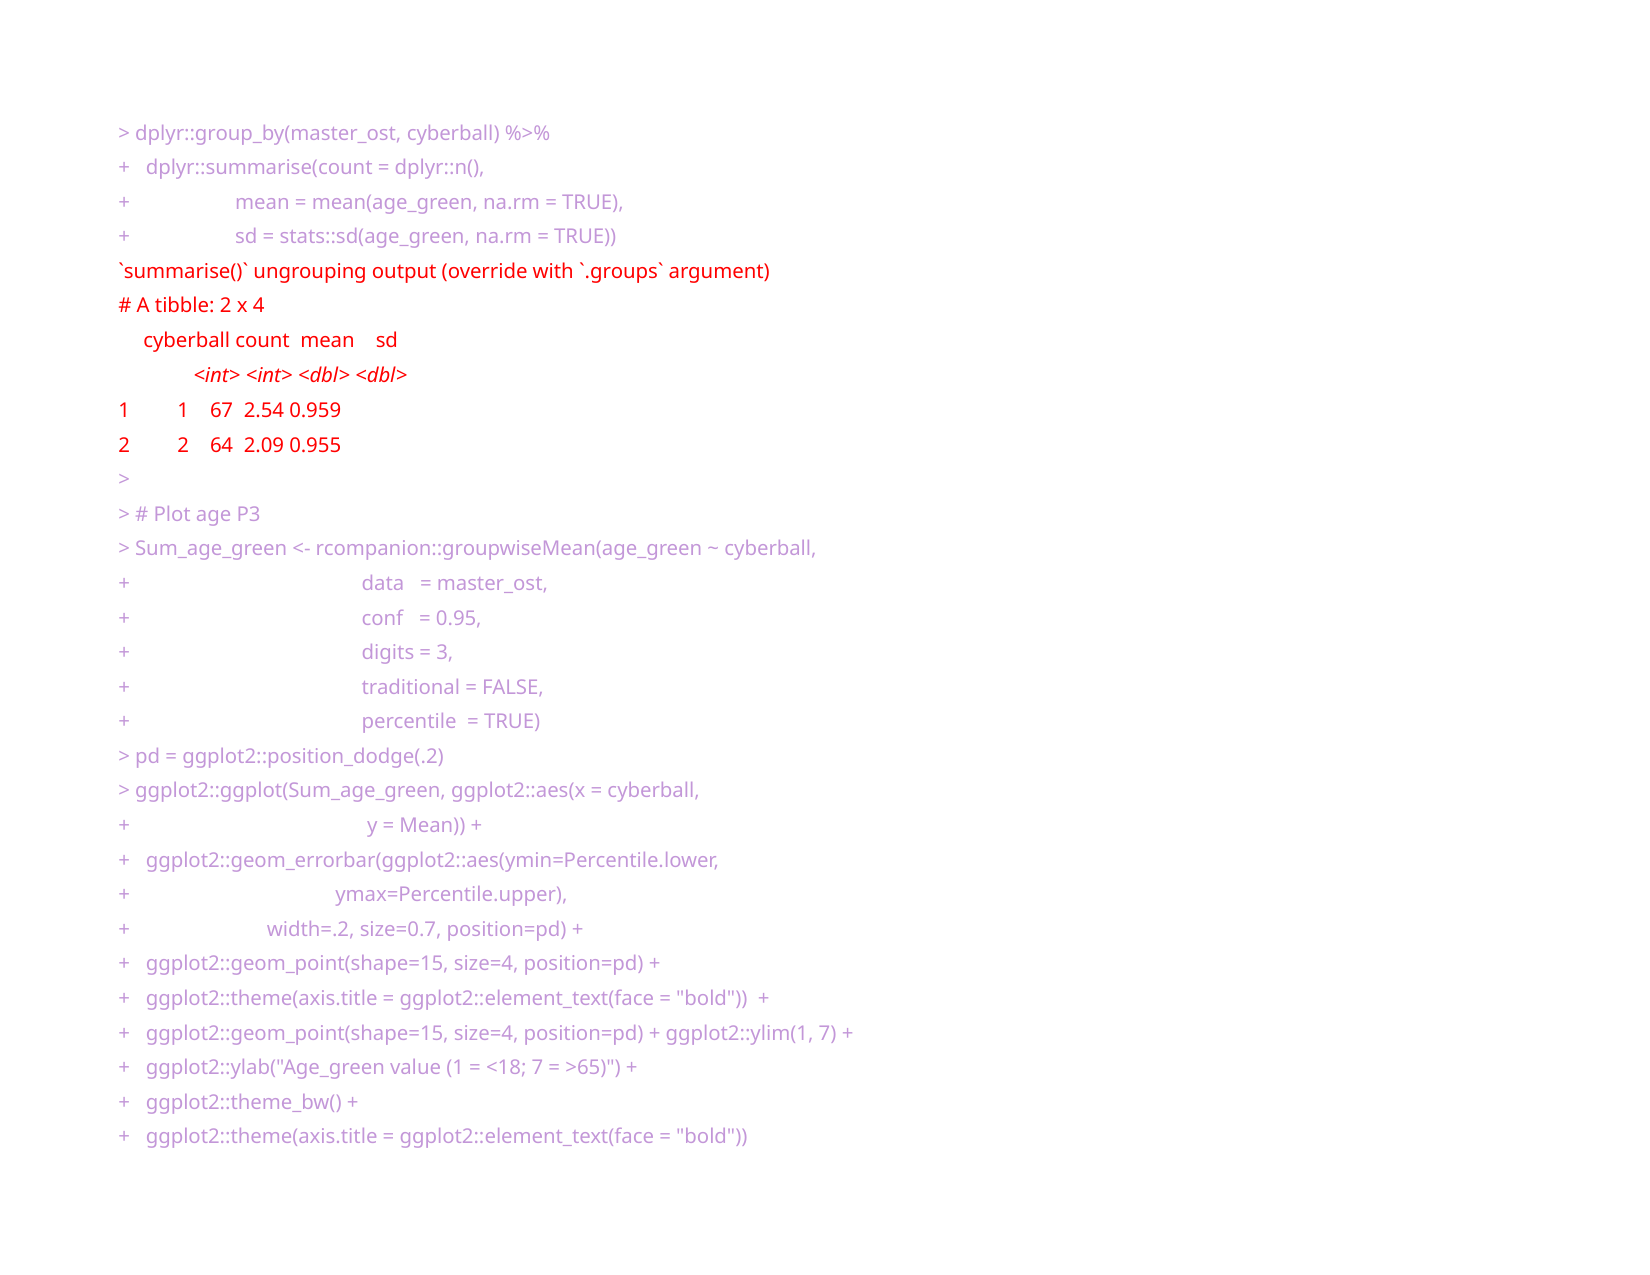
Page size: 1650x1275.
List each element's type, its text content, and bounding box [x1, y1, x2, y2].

text + ggplot2::geom_errorbar(ggplot2::aes(ymin=Percentile.lower, [118, 845, 1532, 873]
text cyberball count mean sd [118, 326, 1532, 354]
text > ggplot2::ggplot(Sum_age_green, ggplot2::aes(x = cyberball, [118, 776, 1532, 804]
text + mean = mean(age_green, na.rm = TRUE), [118, 187, 1532, 215]
text + dplyr::summarise(count = dplyr::n(), [118, 153, 1532, 180]
text + data = master_ost, [118, 568, 1532, 596]
text > [118, 465, 1532, 492]
text > pd = ggplot2::position_dodge(.2) [118, 741, 1532, 769]
text + traditional = FALSE, [118, 672, 1532, 700]
text > dplyr::group_by(master_ost, cyberball) %>% [118, 118, 1532, 146]
text 2 2 64 2.09 0.955 [118, 430, 1532, 458]
text > # Plot age P3 [118, 499, 1532, 527]
text + ggplot2::ylab("Age_green value (1 = <18; 7 = >65)") + [118, 1053, 1532, 1080]
text `summarise()` ungrouping output (override with `.groups` argument) [118, 256, 1532, 284]
text <int> <int> <dbl> <dbl> [118, 361, 1532, 389]
text + y = Mean)) + [118, 811, 1532, 838]
text + percentile = TRUE) [118, 707, 1532, 734]
text + sd = stats::sd(age_green, na.rm = TRUE)) [118, 222, 1532, 249]
text + ggplot2::theme_bw() + [118, 1087, 1532, 1115]
text > Sum_age_green <- rcompanion::groupwiseMean(age_green ~ cyberball, [118, 534, 1532, 562]
text + width=.2, size=0.7, position=pd) + [118, 914, 1532, 942]
text # A tibble: 2 x 4 [118, 291, 1532, 319]
text + ggplot2::geom_point(shape=15, size=4, position=pd) + ggplot2::ylim(1, 7) + [118, 1018, 1532, 1046]
text + ggplot2::geom_point(shape=15, size=4, position=pd) + [118, 949, 1532, 977]
text + ymax=Percentile.upper), [118, 880, 1532, 907]
text + ggplot2::theme(axis.title = ggplot2::element_text(face = "bold")) [118, 1122, 1532, 1149]
text + conf = 0.95, [118, 603, 1532, 631]
text 1 1 67 2.54 0.959 [118, 396, 1532, 423]
text + ggplot2::theme(axis.title = ggplot2::element_text(face = "bold")) + [118, 983, 1532, 1011]
text + digits = 3, [118, 638, 1532, 665]
